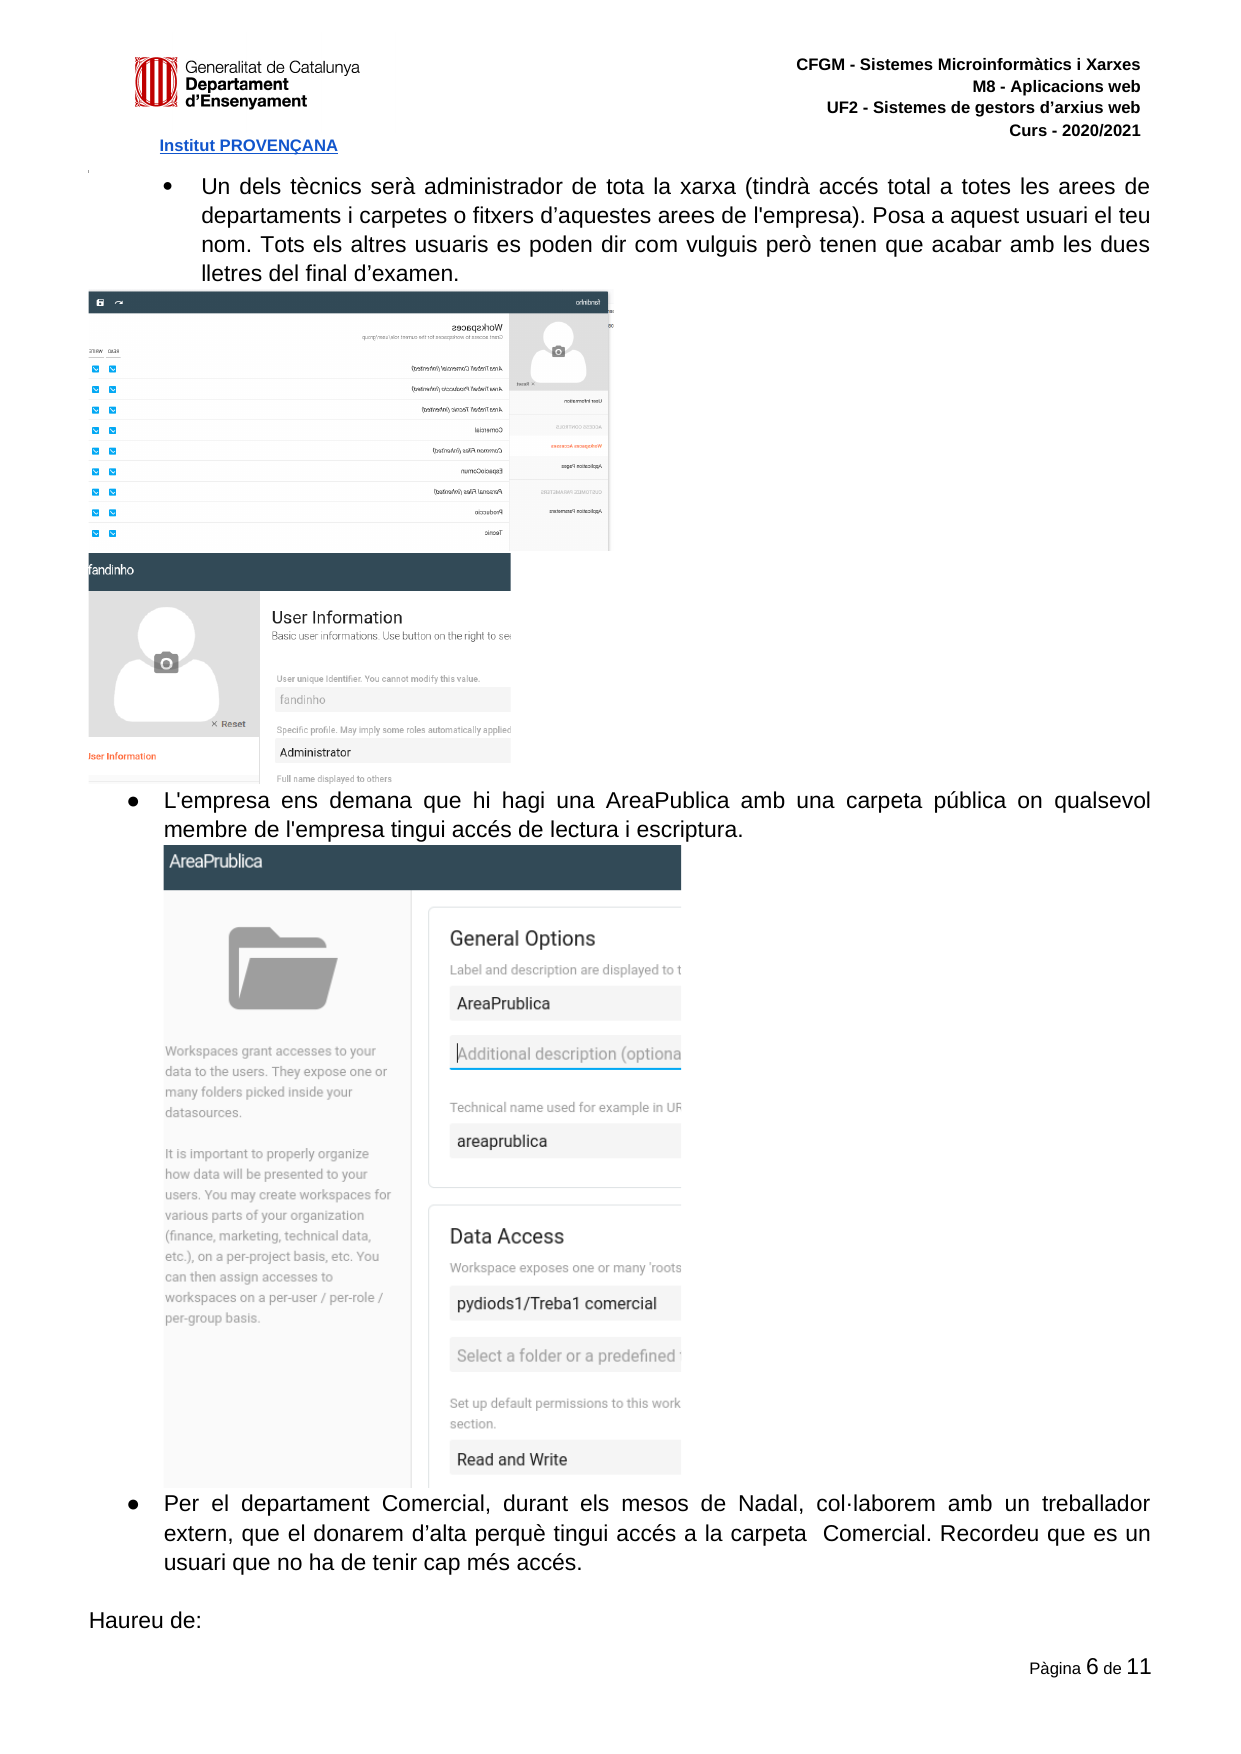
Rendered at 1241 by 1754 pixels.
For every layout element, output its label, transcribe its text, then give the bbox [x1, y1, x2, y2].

list Per el departament Comercial, durant els mesos de Nadal, col·laborem amb un treballador extern, que el donarem d’alta perquè tingui accés a la carpeta Comercial. Recordeu que es un usuari que no ha de tenir cap més accés. [126, 1490, 1152, 1575]
list Un dels tècnics serà administrador de tota la xarxa (tindrà accés total a totes les arees de departaments i carpetes o fitxers d’aquestes arees de l'empresa). Posa a aquest usuari el teu nom. Tots els altres usuaris es poden dir com vulguis però tenen que acabar amb les dues lletres del final d’examen. [163, 173, 1152, 287]
text Haureu de: [88, 1607, 1152, 1633]
list L'empresa ens demana que hi hagi una AreaPublica amb una carpeta pública on qualsevol membre de l'empresa tingui accés de lectura i escriptura. [126, 787, 1152, 842]
